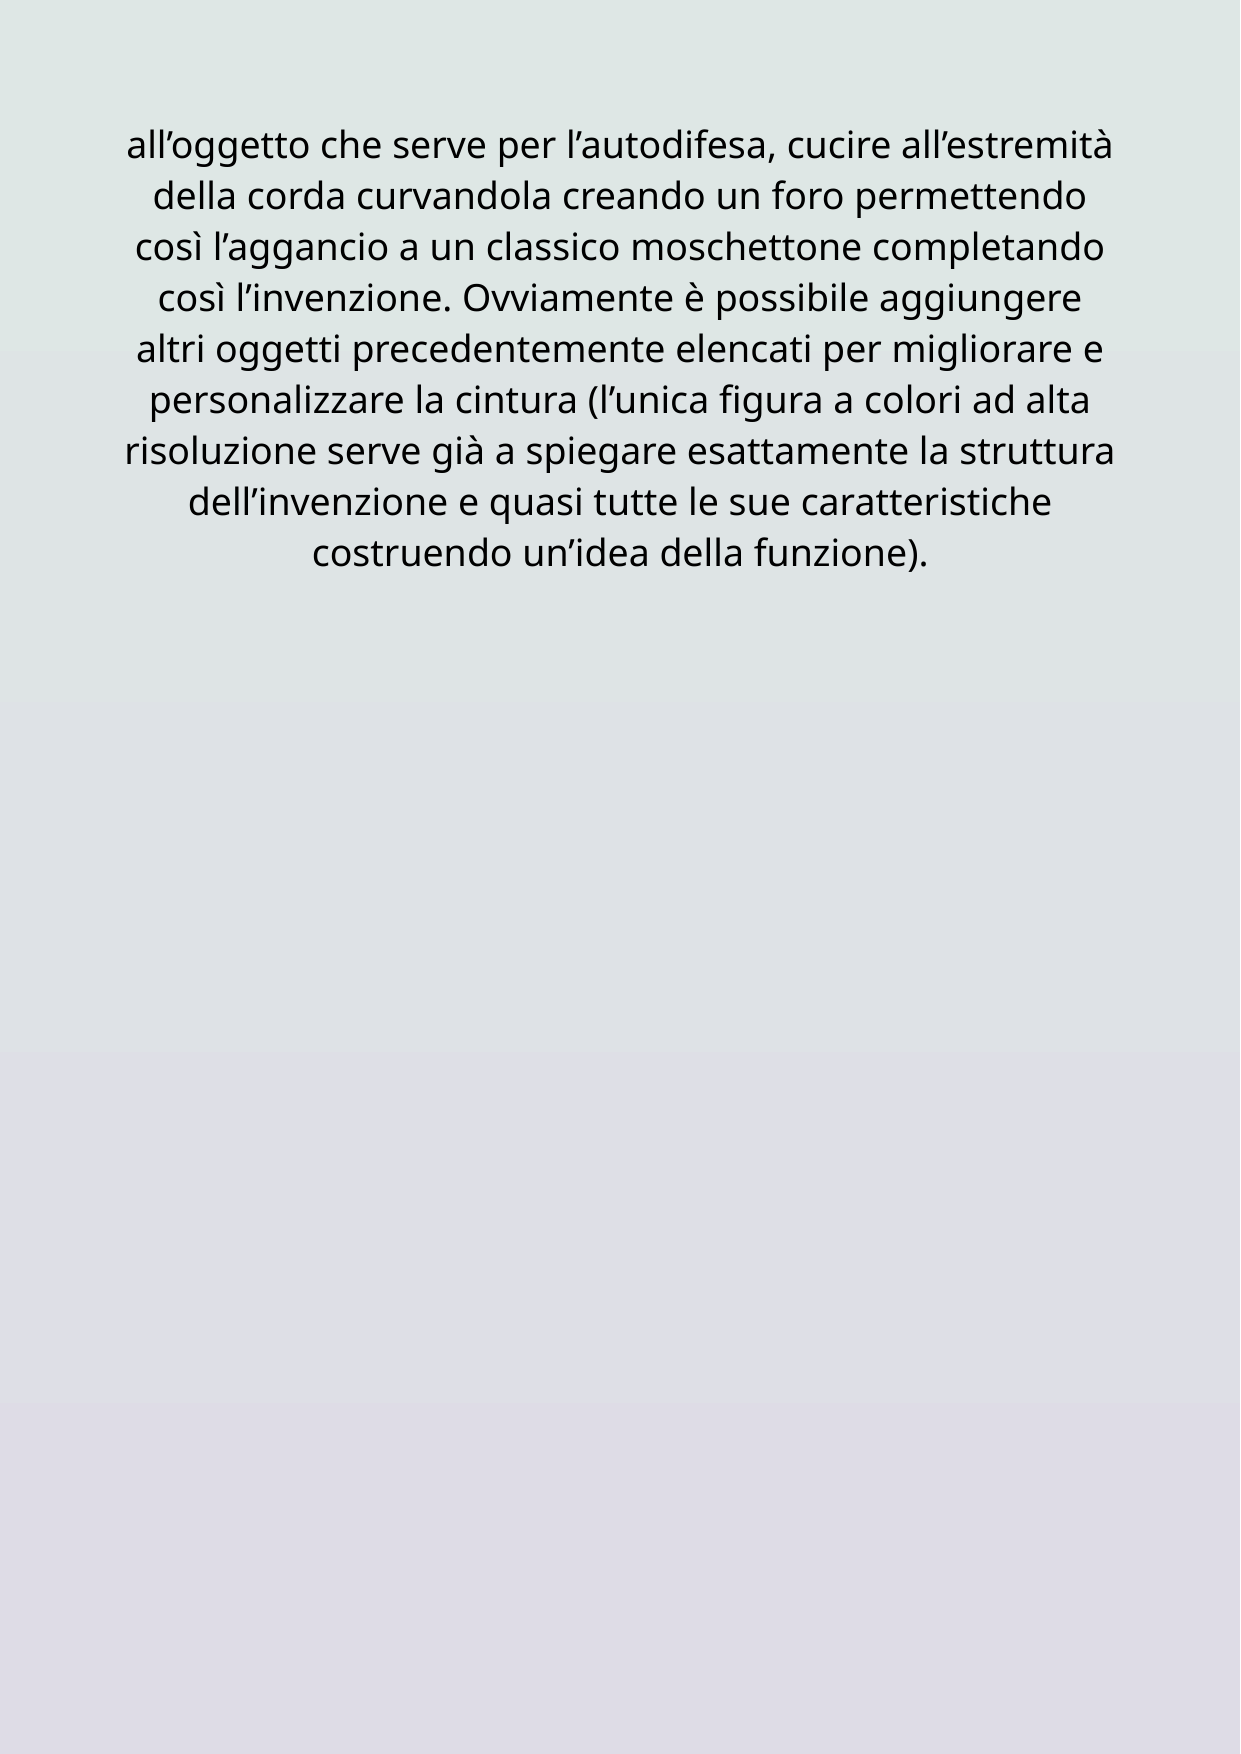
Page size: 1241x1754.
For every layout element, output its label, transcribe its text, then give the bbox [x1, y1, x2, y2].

text all’oggetto che serve per l’autodifesa, cucire all’estremità della corda curvandola creando un foro permettendo così l’aggancio a un classico moschettone completando così l’invenzione. Ovviamente è possibile aggiungere altri oggetti precedentemente elencati per migliorare e personalizzare la cintura (l’unica figura a colori ad alta risoluzione serve già a spiegare esattamente la struttura dell’invenzione e quasi tutte le sue caratteristiche costruendo un’idea della funzione). [118, 118, 1122, 577]
